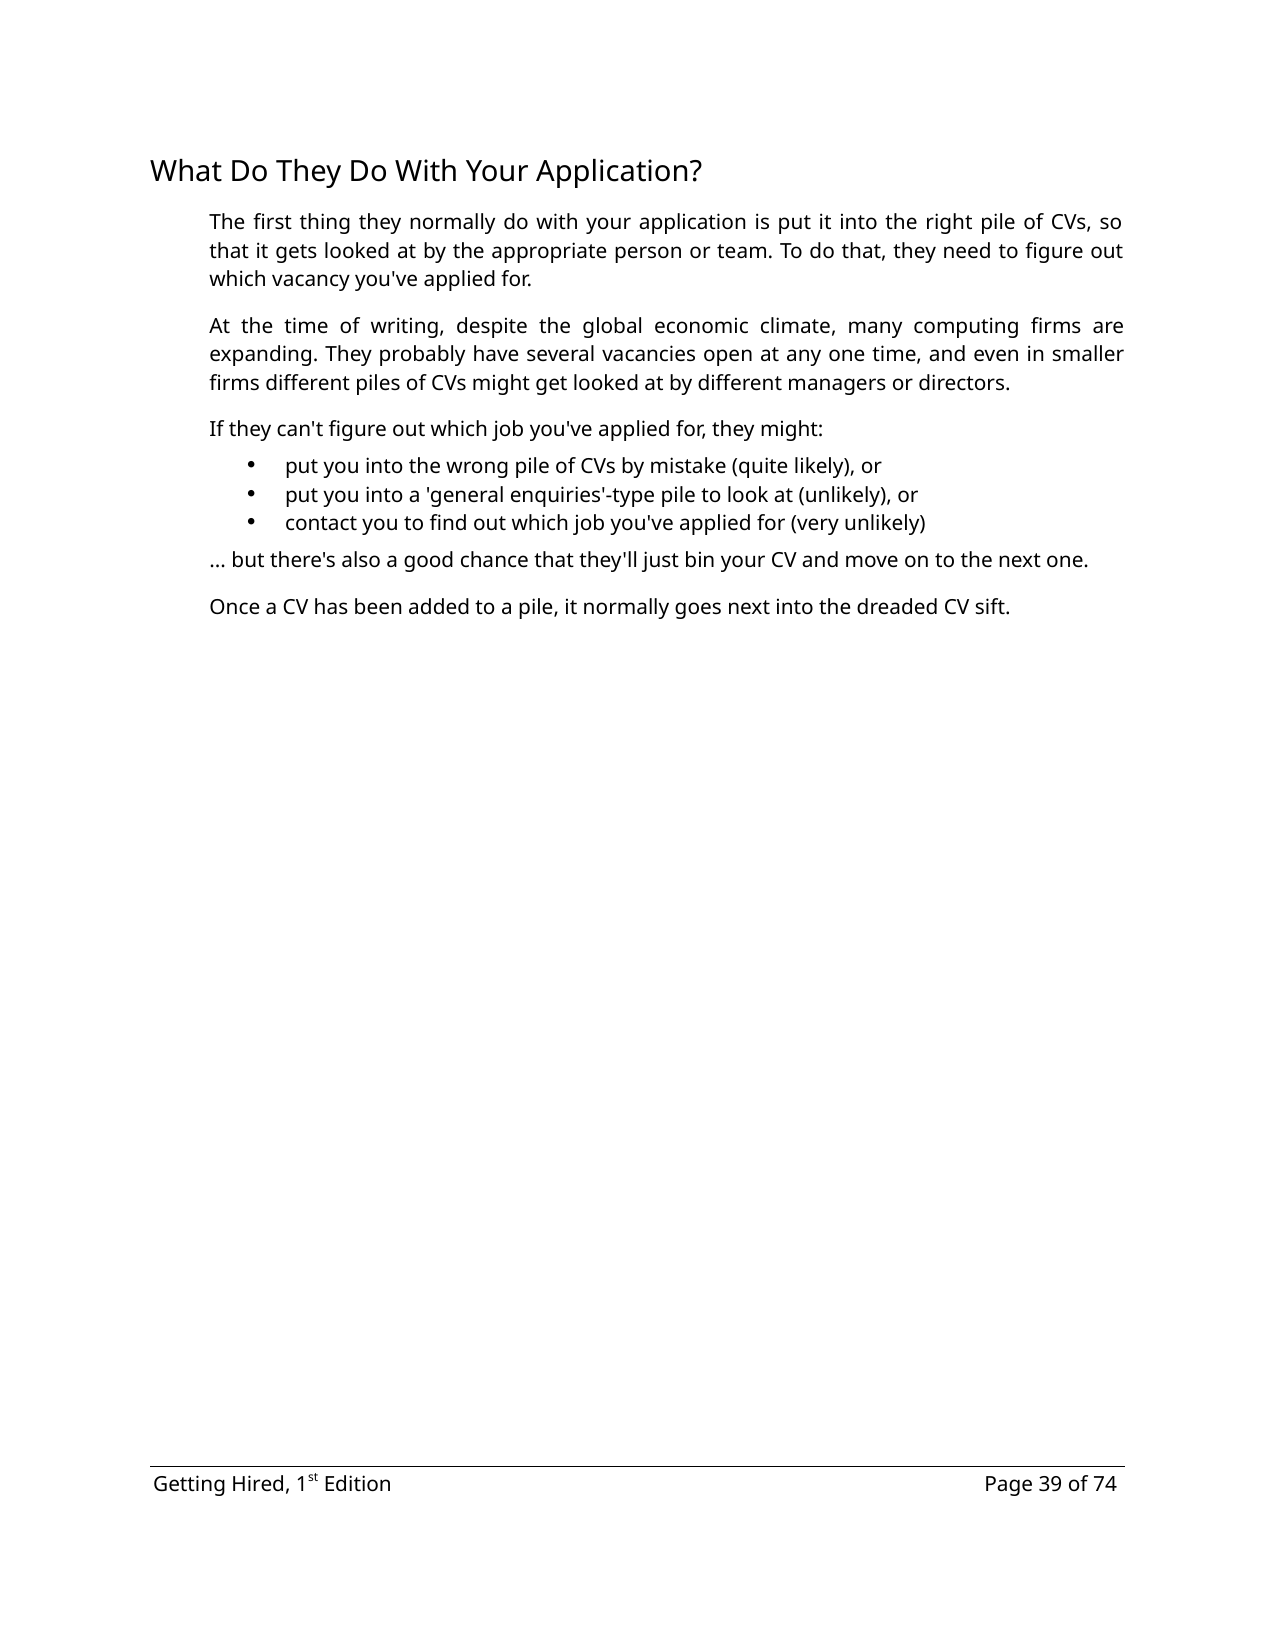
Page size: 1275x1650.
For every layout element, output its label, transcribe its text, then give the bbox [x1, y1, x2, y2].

text At the time of writing, despite the global economic climate, many computing firms are expanding. They probably have several vacancies open at any one time, and even in smaller firms different piles of CVs might get looked at by different managers or directors. [209, 311, 1125, 396]
list contact you to find out which job you've applied for (very unlikely) [247, 508, 1125, 537]
text Once a CV has been added to a pile, it normally goes next into the dreaded CV sift. [209, 592, 1125, 620]
text The first thing they normally do with your application is put it into the right pile of CVs, so that it gets looked at by the appropriate person or team. To do that, they need to figure out which vacancy you've applied for. [209, 207, 1125, 293]
text If they can't figure out which job you've applied for, they might: [209, 414, 1125, 442]
subtitle What Do They Do With Your Application? [150, 150, 1125, 190]
text ... but there's also a good chance that they'll just bin your CV and move on to the next one. [209, 546, 1125, 574]
list put you into the wrong pile of CVs by mistake (quite likely), or [247, 451, 1125, 480]
list put you into a 'general enquiries'-type pile to look at (unlikely), or [247, 480, 1125, 508]
